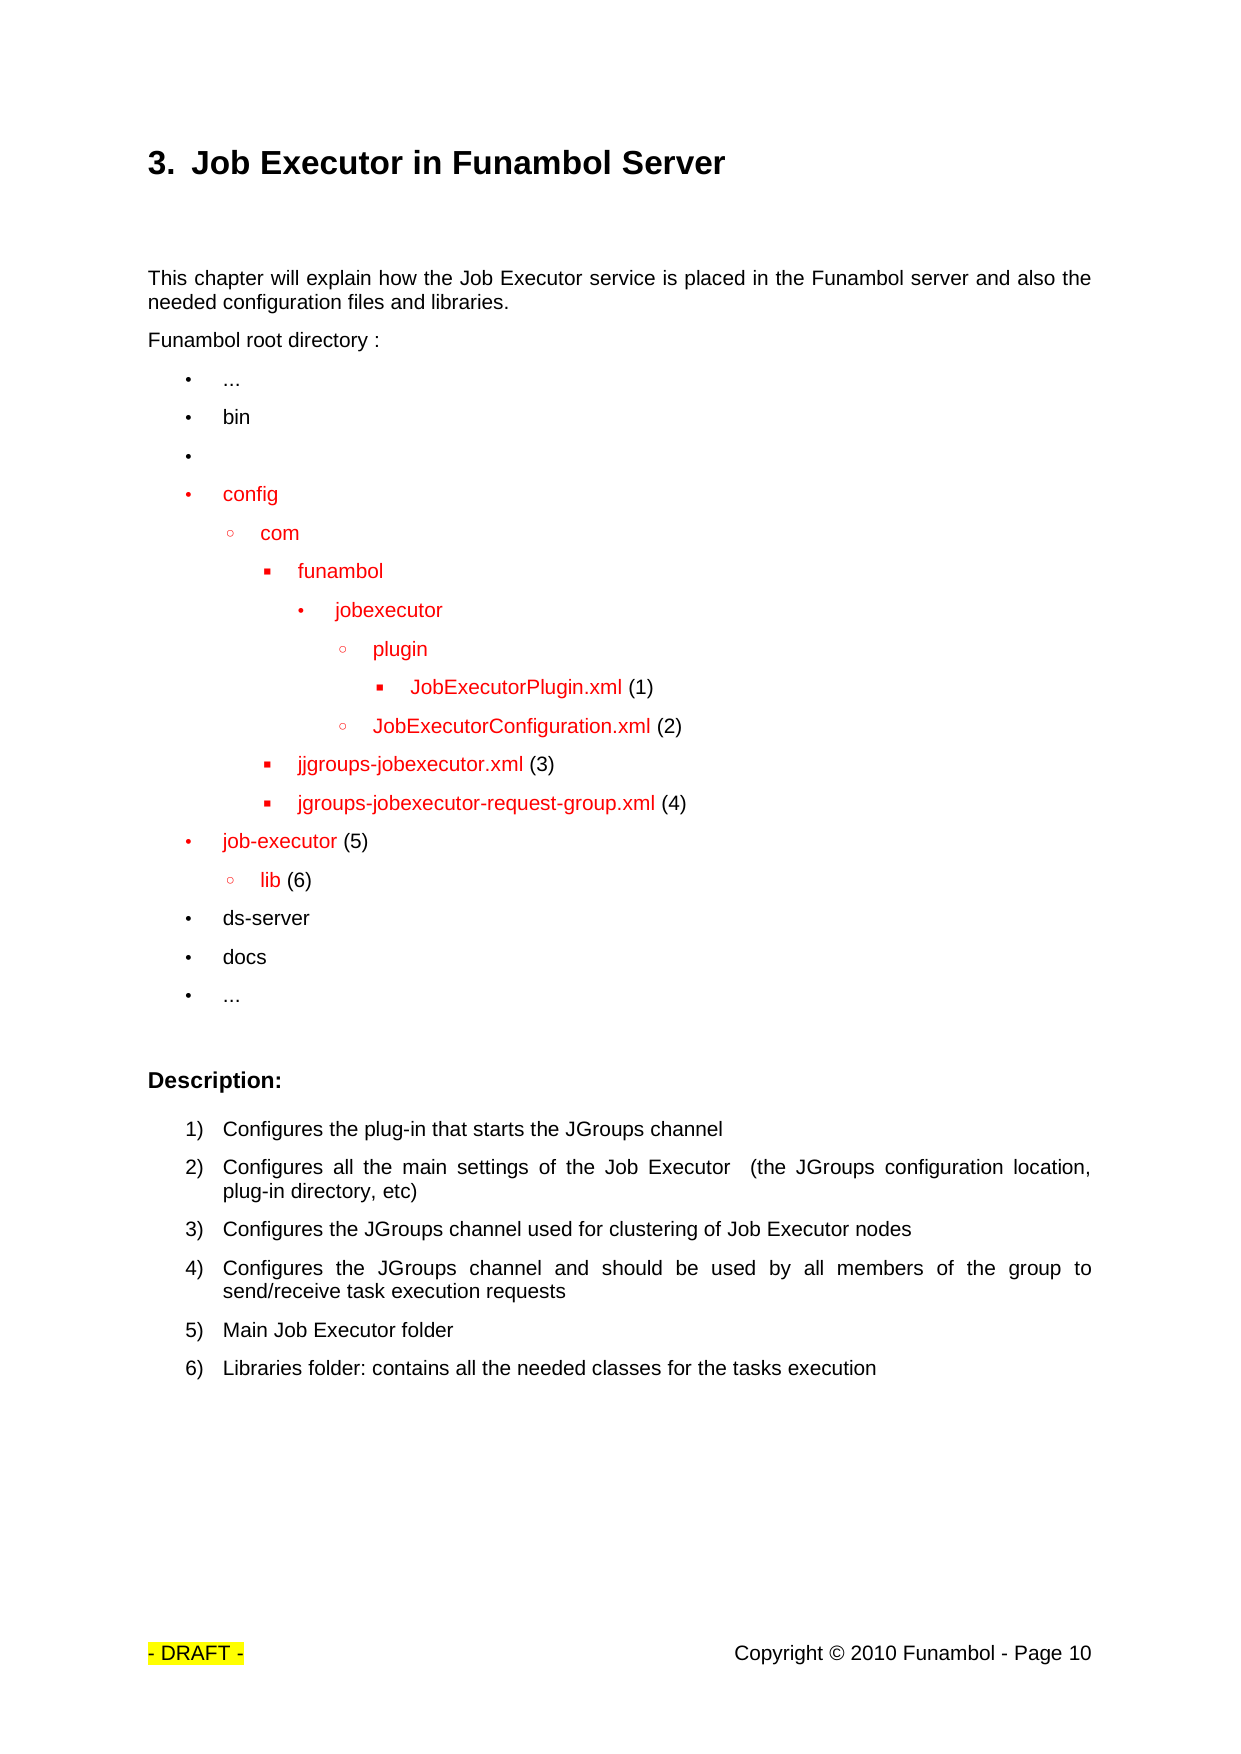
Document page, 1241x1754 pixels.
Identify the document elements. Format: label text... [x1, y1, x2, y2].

list Libraries folder: contains all the needed classes for the tasks execution [185, 1357, 1093, 1380]
text Description: [148, 1067, 1093, 1093]
text This chapter will explain how the Job Executor service is placed in the Funambol server and also the needed configuration files and libraries. [148, 267, 1093, 314]
list JobExecutorConfiguration.xml (2) [335, 714, 1093, 738]
list lib (6) [223, 868, 1093, 892]
list ds-server [185, 907, 1093, 930]
list com [223, 521, 1093, 545]
list bin [185, 406, 1093, 429]
list jjgroups-jobexecutor.xml (3) [260, 753, 1093, 776]
list jgroups-jobexecutor-request-group.xml (4) [260, 791, 1093, 815]
list plugin [335, 637, 1093, 661]
list Configures the plug-in that starts the JGroups channel [185, 1117, 1093, 1141]
text Funambol root directory : [148, 329, 1093, 352]
list job-executor (5) [185, 830, 1093, 853]
list ... [185, 984, 1093, 1007]
subtitle Job Executor in Funambol Server [148, 144, 1093, 181]
list docs [185, 945, 1093, 969]
list JobExecutorPlugin.xml (1) [373, 676, 1093, 699]
list Configures the JGroups channel and should be used by all members of the group to send/receive task execution requests [185, 1256, 1093, 1303]
list funambol [260, 560, 1093, 583]
list Configures all the main settings of the Job Executor (the JGroups configuration location, plug-in directory, etc) [185, 1156, 1093, 1203]
list jobexecutor [298, 598, 1093, 622]
list config [185, 483, 1093, 506]
list ... [185, 367, 1093, 391]
list Main Job Executor folder [185, 1318, 1093, 1342]
list Configures the JGroups channel used for clustering of Job Executor nodes [185, 1218, 1093, 1241]
